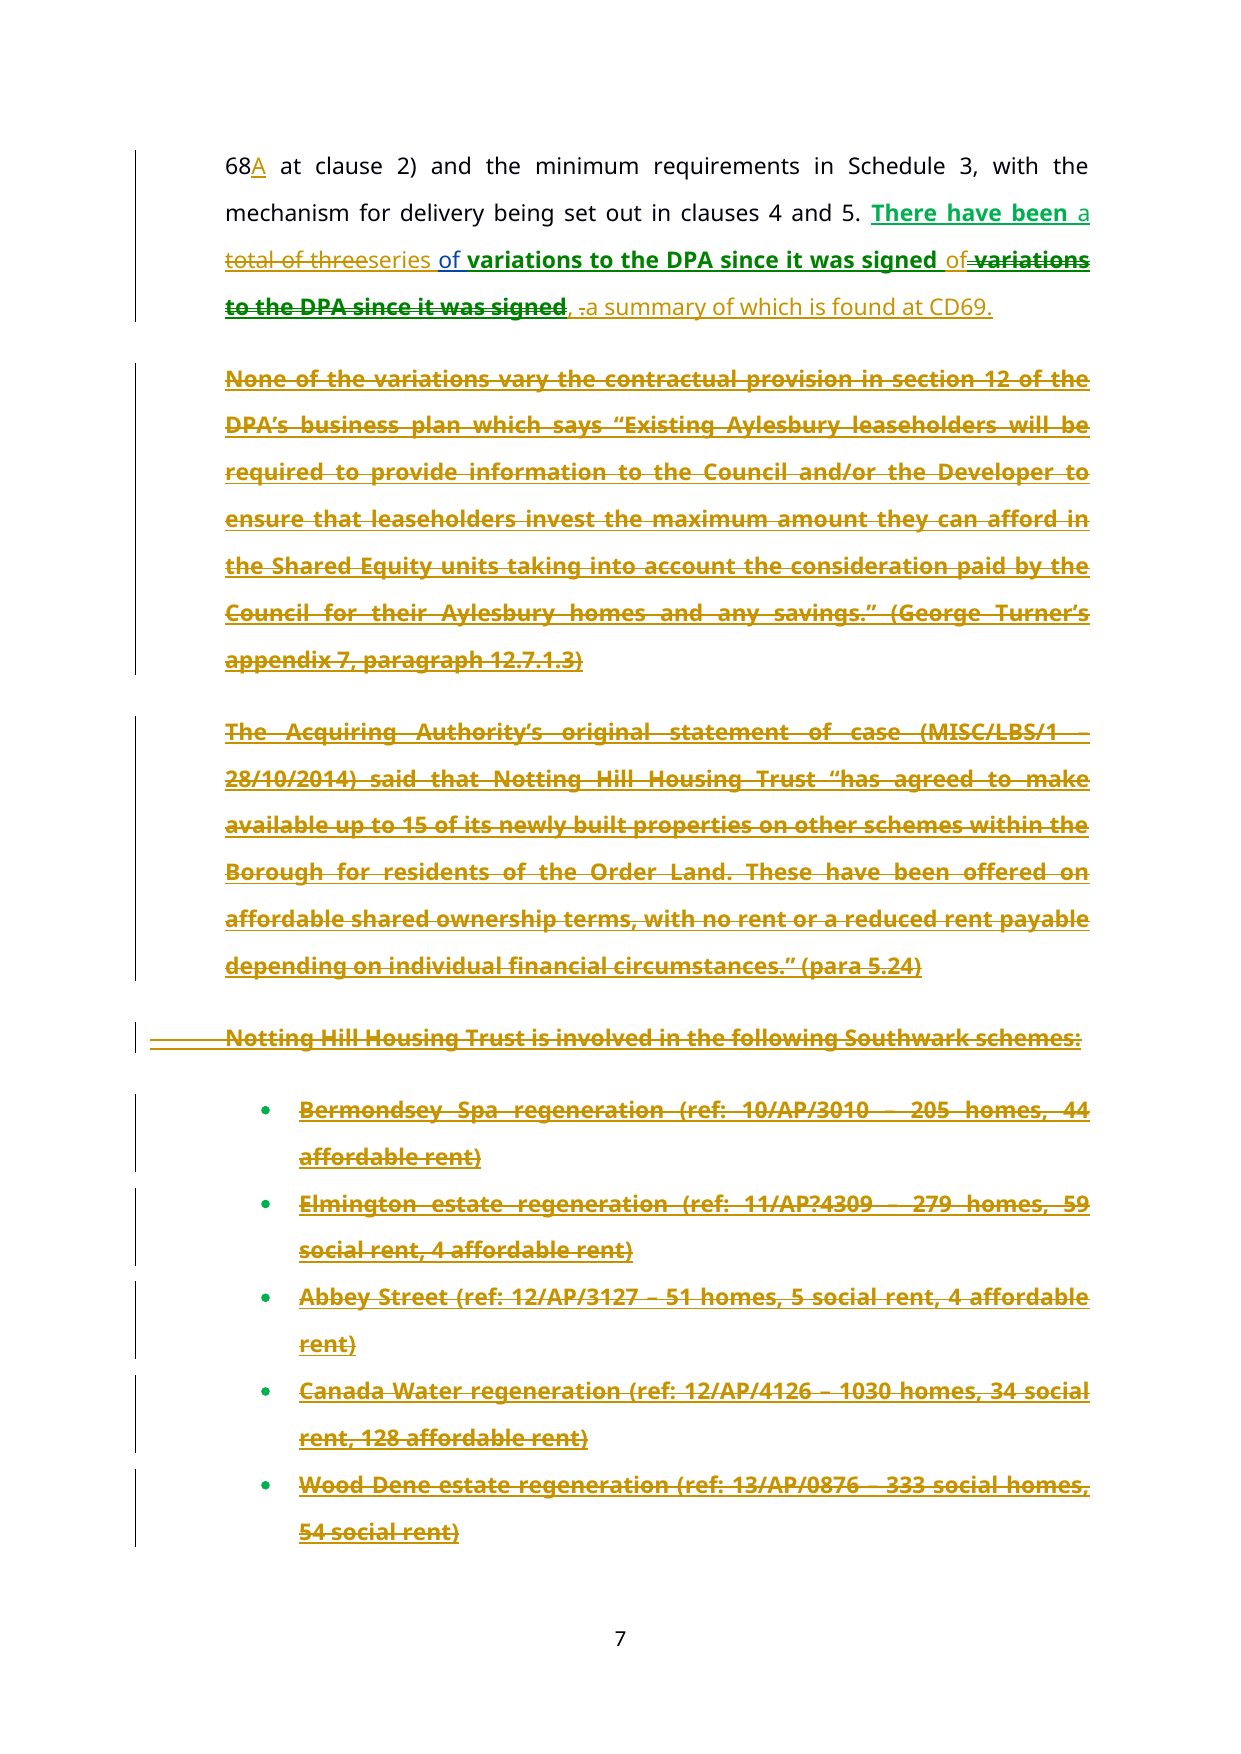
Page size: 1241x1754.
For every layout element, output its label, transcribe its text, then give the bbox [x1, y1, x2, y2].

text 3.2 The DPA provides the contractual commitment whereby Notting Hill will deliver the Regeneration. This is set out in broad terms in the Objectives in the DPA (CD68A at clause 2) and the minimum requirements in Schedule 3, with the mechanism for delivery being set out in clauses 4 and 5. There have been a series of variations to the DPA since it was signed of, a summary of which is found at CD69. [150, 150, 1090, 322]
